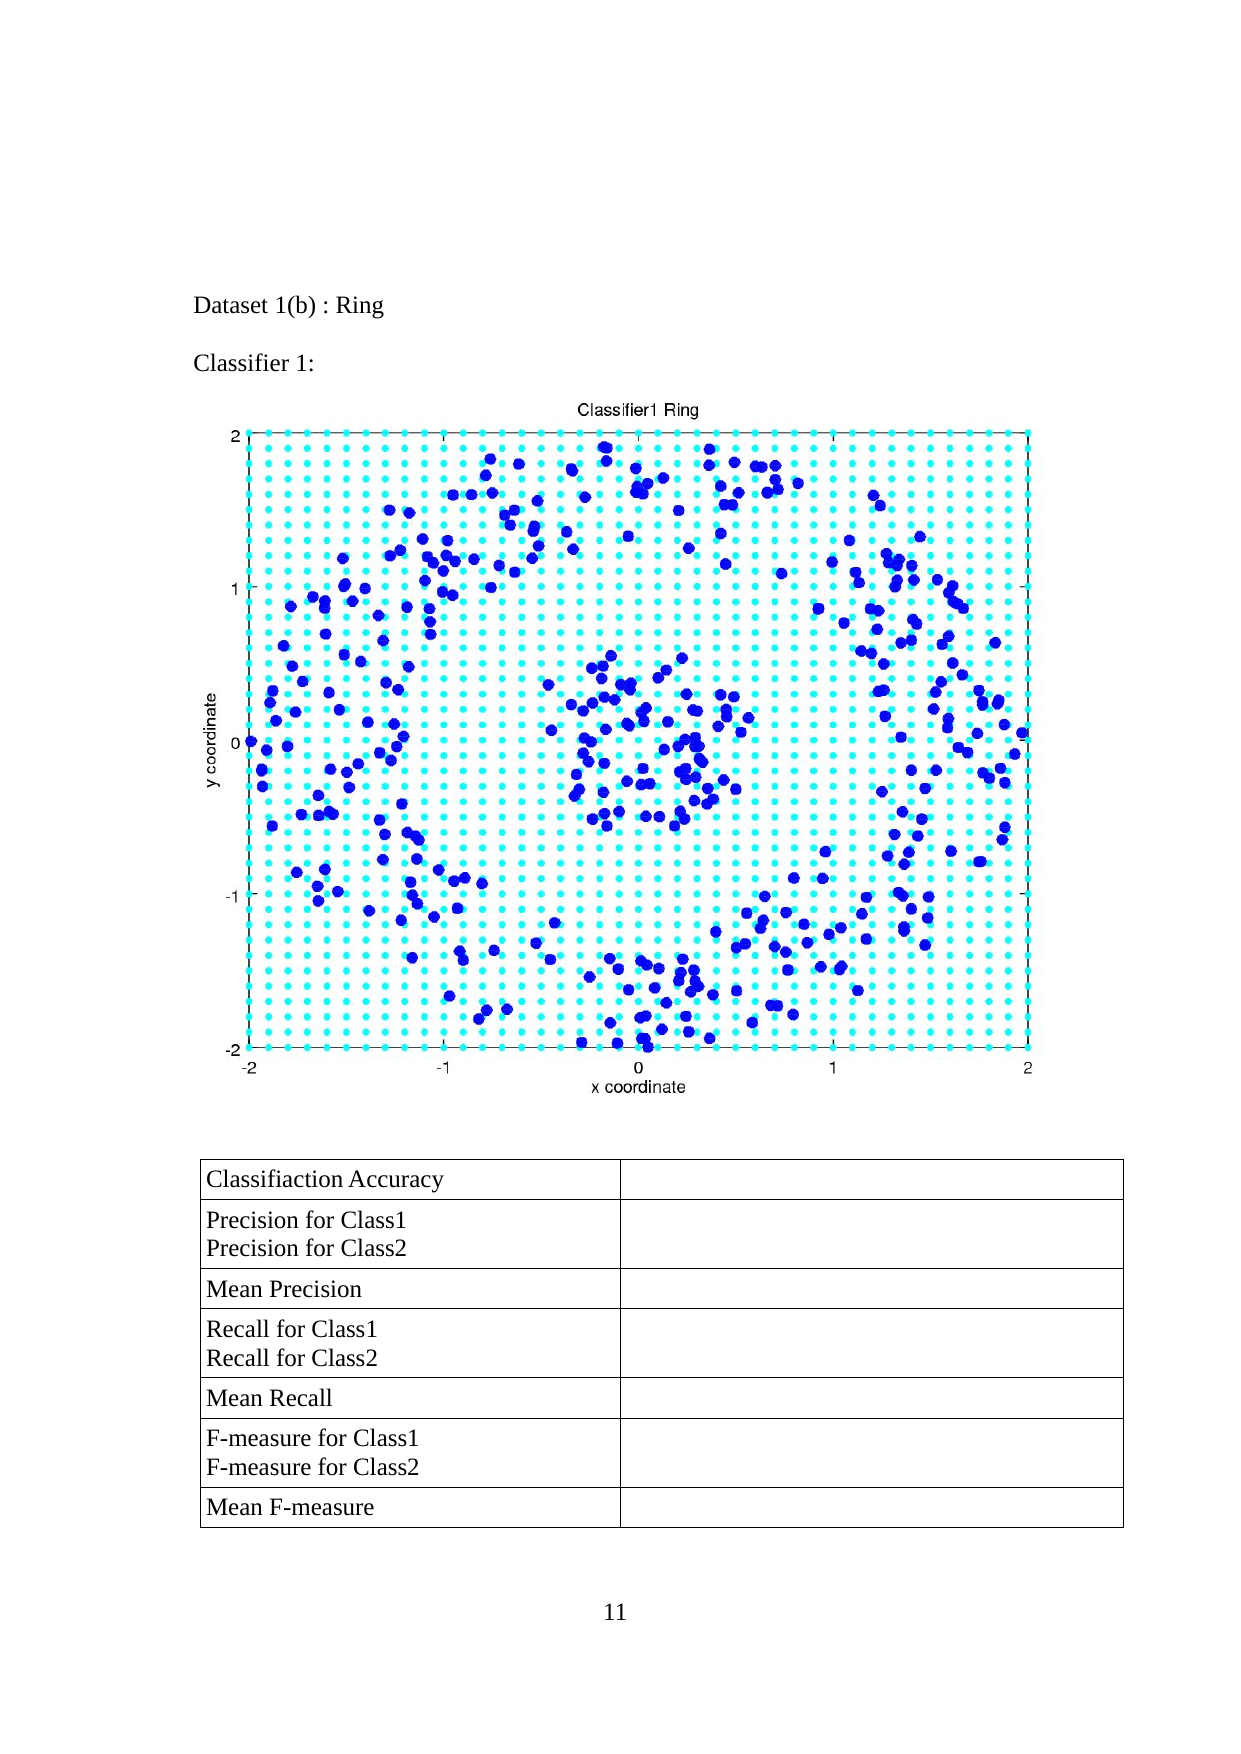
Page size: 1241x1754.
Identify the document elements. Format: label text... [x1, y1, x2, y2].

table_cell Mean Precision [201, 1269, 620, 1308]
table_cell F-measure for Class1 F-measure for Class2 [201, 1419, 620, 1487]
table_cell Mean Recall [201, 1378, 620, 1418]
table_cell [621, 1488, 1123, 1527]
table_header Classifiaction Accuracy [201, 1160, 620, 1199]
table_header [621, 1160, 1123, 1199]
table_cell [621, 1419, 1123, 1487]
picture [118, 376, 1123, 1130]
table_cell [621, 1269, 1123, 1308]
text Dataset 1(b) : Ring [118, 291, 1122, 319]
table_cell [621, 1309, 1123, 1377]
table_cell Precision for Class1 Precision for Class2 [201, 1200, 620, 1268]
table_cell [621, 1378, 1123, 1418]
table_cell Mean F-measure [201, 1488, 620, 1527]
text Classifier 1: [118, 348, 1122, 376]
table_cell [621, 1200, 1123, 1268]
table_cell Recall for Class1 Recall for Class2 [201, 1309, 620, 1377]
